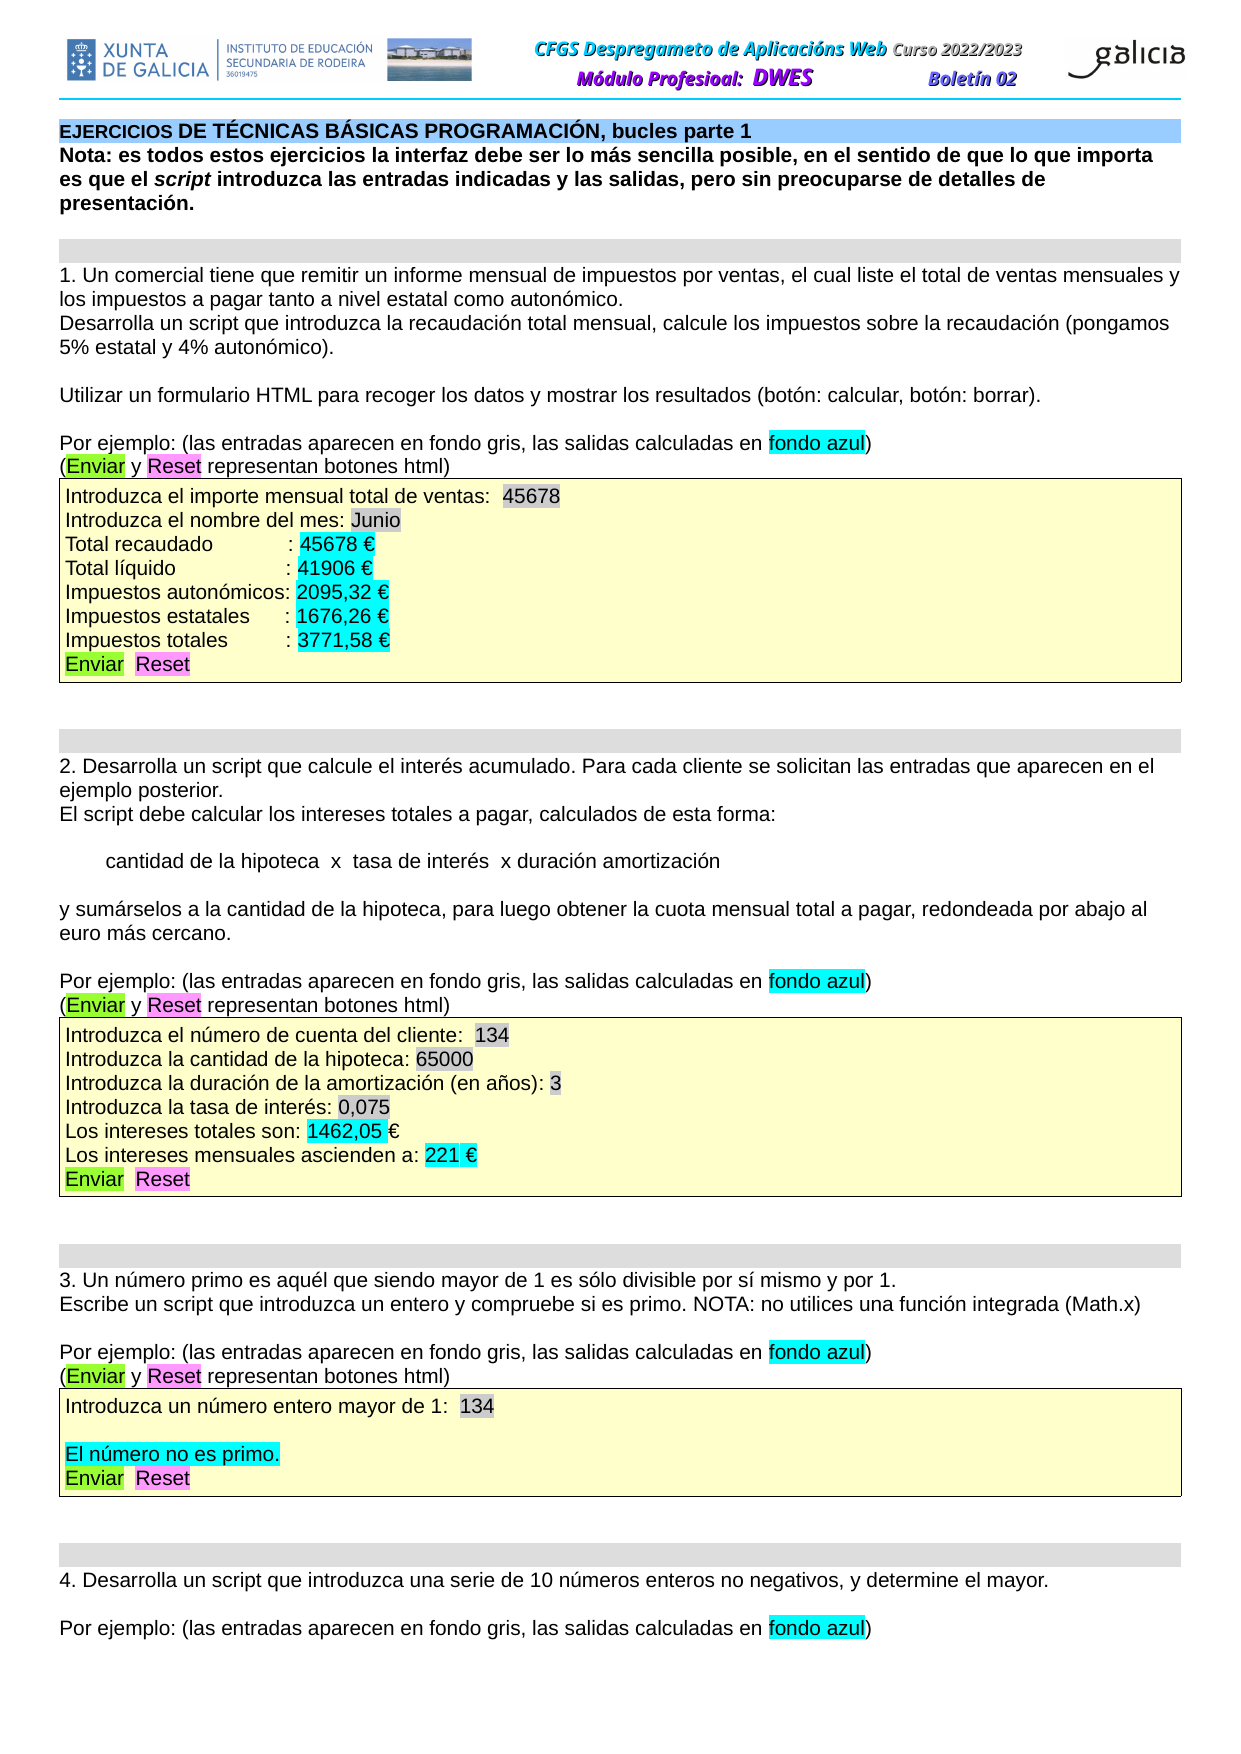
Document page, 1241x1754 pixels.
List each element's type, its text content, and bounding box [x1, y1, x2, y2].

text 3. Un número primo es aquél que siendo mayor de 1 es sólo divisible por sí mismo y por 1. [59, 1268, 1181, 1292]
text EJERCICIOS DE TÉCNICAS BÁSICAS PROGRAMACIÓN, bucles parte 1 [59, 119, 1181, 143]
text Por ejemplo: (las entradas aparecen en fondo gris, las salidas calculadas en fondo azul) [59, 969, 1181, 993]
table_header Introduzca un número entero mayor de 1: 134 El número no es primo. Enviar Reset [60, 1389, 1181, 1496]
text y sumárselos a la cantidad de la hipoteca, para luego obtener la cuota mensual total a pagar, redondeada por abajo al euro más cercano. [59, 897, 1181, 945]
picture [1069, 37, 1190, 82]
text Nota: es todos estos ejercicios la interfaz debe ser lo más sencilla posible, en el sentido de que lo que importa es que el script introduzca las entradas indicadas y las salidas, pero sin preocuparse de detalles de presentación. [59, 143, 1181, 215]
text El script debe calcular los intereses totales a pagar, calculados de esta forma: [59, 801, 1181, 825]
text (Enviar y Reset representan botones html) [59, 454, 1181, 478]
text Por ejemplo: (las entradas aparecen en fondo gris, las salidas calculadas en fondo azul) [59, 430, 1181, 454]
text 4. Desarrolla un script que introduzca una serie de 10 números enteros no negativos, y determine el mayor. [59, 1567, 1181, 1591]
table_header Introduzca el importe mensual total de ventas: 45678 Introduzca el nombre del mes: Junio Total recaudado : 45678 € Total líquido : 41906 € Impuestos autonómicos: 2095,32 € Impuestos estatales : 1676,26 € Impuestos totales : 3771,58 € Enviar Reset [60, 479, 1181, 682]
text Utilizar un formulario HTML para recoger los datos y mostrar los resultados (botón: calcular, botón: borrar). [59, 382, 1181, 406]
text cantidad de la hipoteca x tasa de interés x duración amortización [59, 849, 1181, 873]
text Escribe un script que introduzca un entero y compruebe si es primo. NOTA: no utilices una función integrada (Math.x) [59, 1292, 1181, 1316]
text 2. Desarrolla un script que calcule el interés acumulado. Para cada cliente se solicitan las entradas que aparecen en el ejemplo posterior. [59, 753, 1181, 801]
text (Enviar y Reset representan botones html) [59, 993, 1181, 1017]
table_header Introduzca el número de cuenta del cliente: 134 Introduzca la cantidad de la hipoteca: 65000 Introduzca la duración de la amortización (en años): 3 Introduzca la tasa de interés: 0,075 Los intereses totales son: 1462,05 € Los intereses mensuales ascienden a: 221 € Enviar Reset [60, 1018, 1181, 1196]
text Por ejemplo: (las entradas aparecen en fondo gris, las salidas calculadas en fondo azul) [59, 1615, 1181, 1639]
text Por ejemplo: (las entradas aparecen en fondo gris, las salidas calculadas en fondo azul) [59, 1340, 1181, 1364]
text (Enviar y Reset representan botones html) [59, 1364, 1181, 1388]
text 1. Un comercial tiene que remitir un informe mensual de impuestos por ventas, el cual liste el total de ventas mensuales y los impuestos a pagar tanto a nivel estatal como autonómico. [59, 263, 1181, 311]
picture [64, 35, 473, 82]
text Desarrolla un script que introduzca la recaudación total mensual, calcule los impuestos sobre la recaudación (pongamos 5% estatal y 4% autonómico). [59, 311, 1181, 358]
